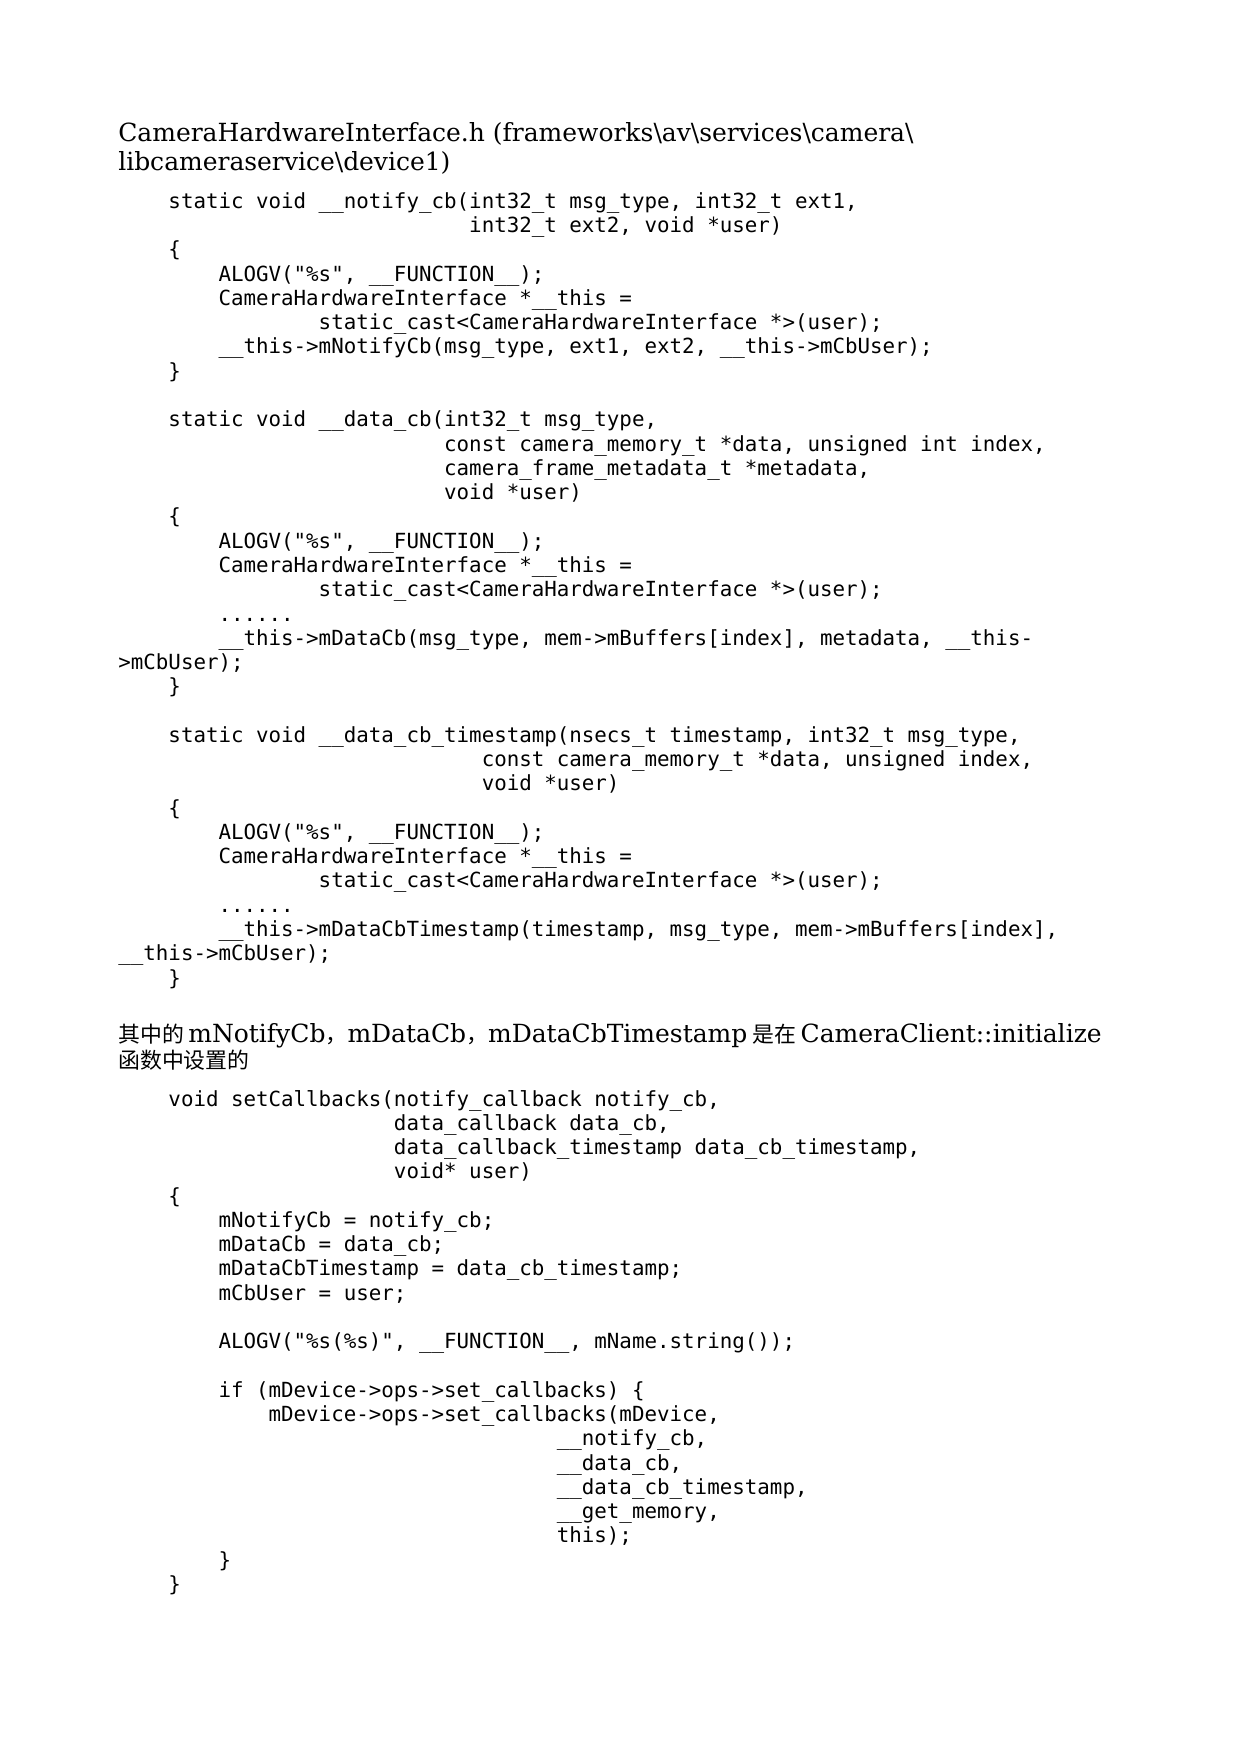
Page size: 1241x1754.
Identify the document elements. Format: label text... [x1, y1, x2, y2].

text ...... [118, 893, 1122, 917]
text __data_cb_timestamp, [118, 1475, 1122, 1499]
text void *user) [118, 771, 1122, 796]
text static void __data_cb(int32_t msg_type, [118, 407, 1122, 432]
text void* user) [118, 1159, 1122, 1184]
text __this->mDataCb(msg_type, mem->mBuffers[index], metadata, __this->mCbUser); [118, 626, 1122, 674]
text } [118, 674, 1122, 699]
text CameraHardwareInterface.h (frameworks\av\services\camera\libcameraservice\device1) [118, 118, 1122, 176]
text ...... [118, 602, 1122, 626]
text data_callback data_cb, [118, 1111, 1122, 1135]
text __notify_cb, [118, 1426, 1122, 1451]
text ALOGV("%s", __FUNCTION__); [118, 820, 1122, 844]
text mNotifyCb = notify_cb; [118, 1208, 1122, 1232]
text const camera_memory_t *data, unsigned index, [118, 747, 1122, 771]
text const camera_memory_t *data, unsigned int index, [118, 432, 1122, 456]
text { [118, 1184, 1122, 1208]
text data_callback_timestamp data_cb_timestamp, [118, 1135, 1122, 1159]
text } [118, 1548, 1122, 1572]
text { [118, 237, 1122, 262]
text 其中的mNotifyCb，mDataCb，mDataCbTimestamp是在CameraClient::initialize函数中设置的 [118, 1019, 1122, 1074]
text this); [118, 1523, 1122, 1548]
text ALOGV("%s", __FUNCTION__); [118, 529, 1122, 553]
text camera_frame_metadata_t *metadata, [118, 456, 1122, 480]
text __data_cb, [118, 1451, 1122, 1475]
text void setCallbacks(notify_callback notify_cb, [118, 1087, 1122, 1111]
text static_cast<CameraHardwareInterface *>(user); [118, 310, 1122, 334]
text void *user) [118, 480, 1122, 504]
text CameraHardwareInterface *__this = [118, 844, 1122, 868]
text { [118, 504, 1122, 529]
text CameraHardwareInterface *__this = [118, 286, 1122, 310]
text } [118, 1572, 1122, 1596]
text int32_t ext2, void *user) [118, 213, 1122, 237]
text __this->mNotifyCb(msg_type, ext1, ext2, __this->mCbUser); [118, 334, 1122, 359]
text } [118, 966, 1122, 990]
text ALOGV("%s(%s)", __FUNCTION__, mName.string()); [118, 1329, 1122, 1353]
text __this->mDataCbTimestamp(timestamp, msg_type, mem->mBuffers[index], __this->mCbUser); [118, 917, 1122, 966]
text static_cast<CameraHardwareInterface *>(user); [118, 577, 1122, 602]
text CameraHardwareInterface *__this = [118, 553, 1122, 577]
text static_cast<CameraHardwareInterface *>(user); [118, 868, 1122, 893]
text mDevice->ops->set_callbacks(mDevice, [118, 1402, 1122, 1426]
text mCbUser = user; [118, 1281, 1122, 1305]
text static void __data_cb_timestamp(nsecs_t timestamp, int32_t msg_type, [118, 723, 1122, 747]
text ALOGV("%s", __FUNCTION__); [118, 262, 1122, 286]
text mDataCbTimestamp = data_cb_timestamp; [118, 1256, 1122, 1281]
text __get_memory, [118, 1499, 1122, 1523]
text { [118, 796, 1122, 820]
text mDataCb = data_cb; [118, 1232, 1122, 1256]
text } [118, 359, 1122, 383]
text static void __notify_cb(int32_t msg_type, int32_t ext1, [118, 189, 1122, 213]
text if (mDevice->ops->set_callbacks) { [118, 1378, 1122, 1402]
